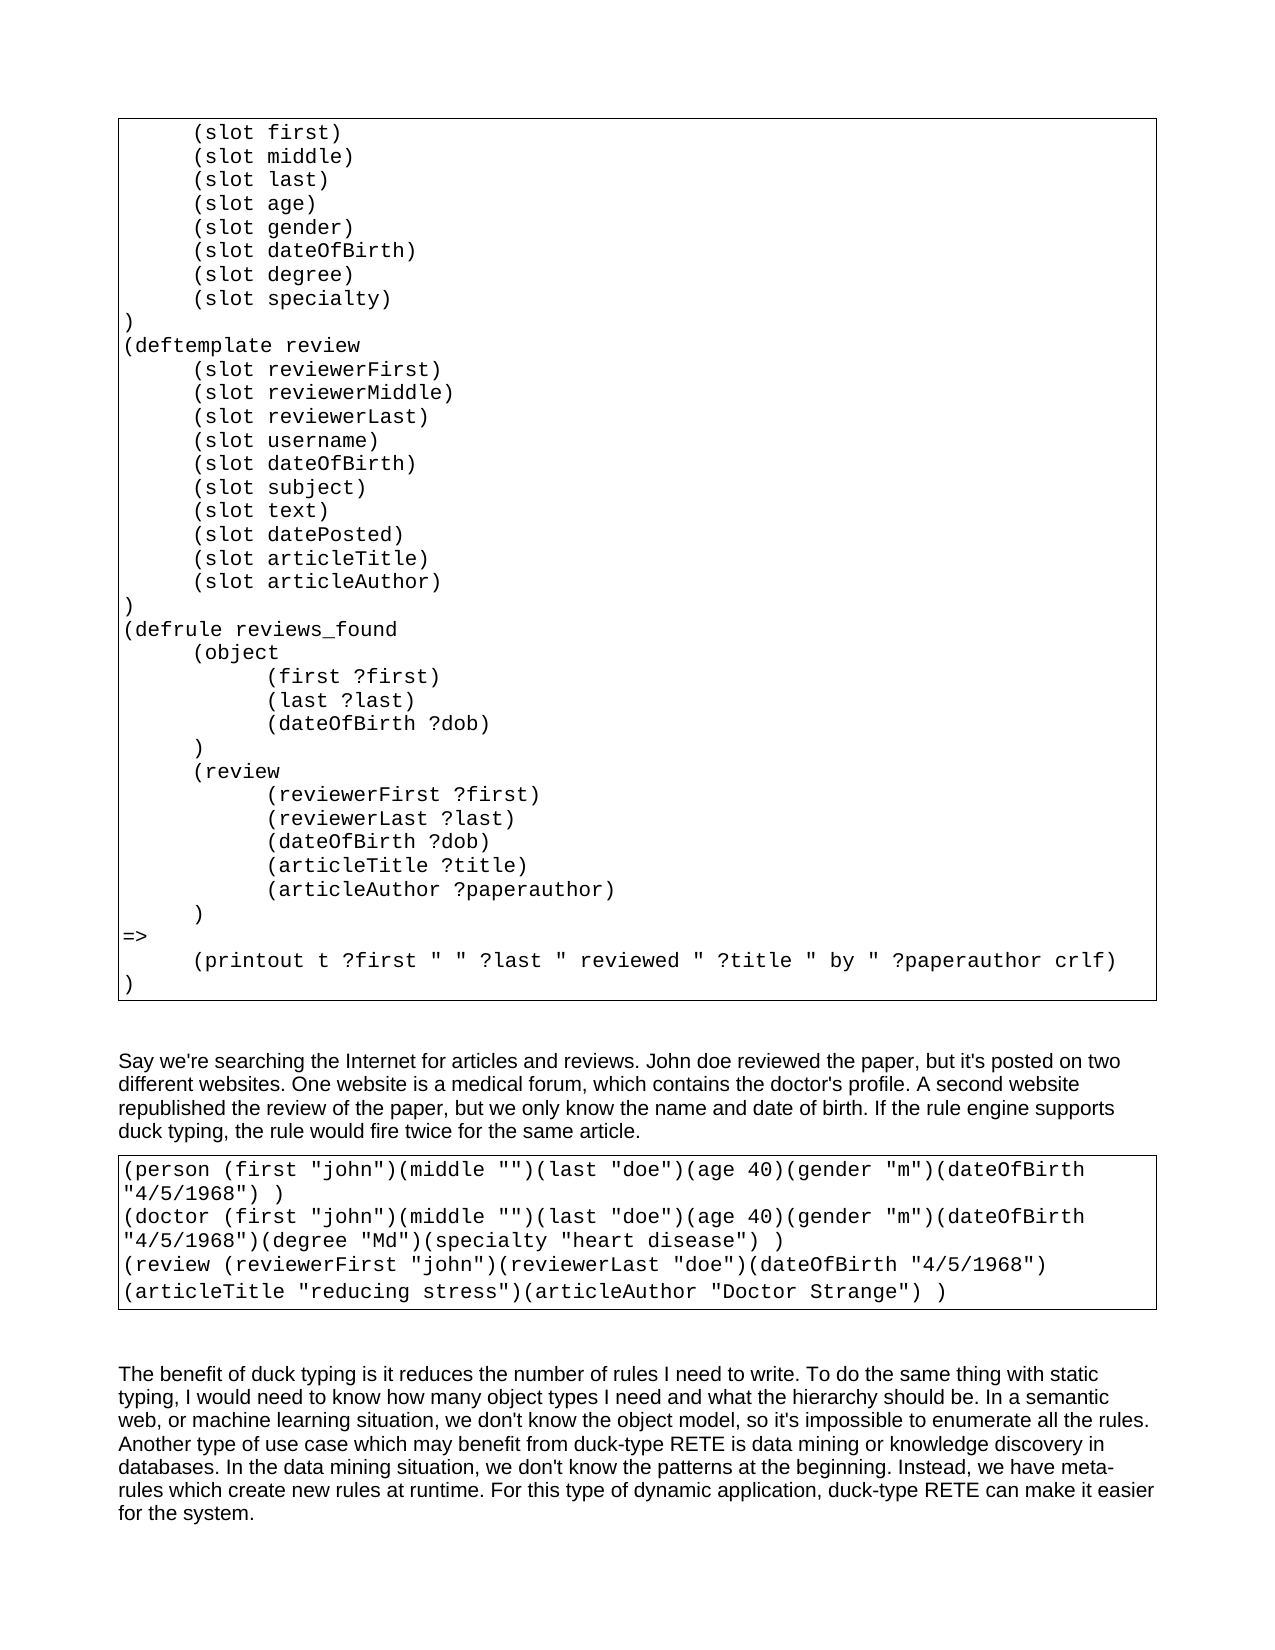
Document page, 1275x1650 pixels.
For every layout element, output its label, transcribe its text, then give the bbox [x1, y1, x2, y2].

text (slot first) (slot middle) (slot last) (slot age) (slot gender) (slot dateOfBirth) (slot degree) (slot specialty) ) (deftemplate review (slot reviewerFirst) (slot reviewerMiddle) (slot reviewerLast) (slot username) (slot dateOfBirth) (slot subject) (slot text) (slot datePosted) (slot articleTitle) (slot articleAuthor) ) (defrule reviews_found (object (first ?first) (last ?last) (dateOfBirth ?dob) ) (review (reviewerFirst ?first) (reviewerLast ?last) (dateOfBirth ?dob) (articleTitle ?title) (articleAuthor ?paperauthor) ) => (printout t ?first " " ?last " reviewed " ?title " by " ?paperauthor crlf) ) [119, 119, 1156, 1000]
text The benefit of duck typing is it reduces the number of rules I need to write. To do the same thing with static typing, I would need to know how many object types I need and what the hierarchy should be. In a semantic web, or machine learning situation, we don't know the object model, so it's impossible to enumerate all the rules. Another type of use case which may benefit from duck-type RETE is data mining or knowledge discovery in databases. In the data mining situation, we don't know the patterns at the beginning. Instead, we have meta-rules which create new rules at runtime. For this type of dynamic application, duck-type RETE can make it easier for the system. [118, 1363, 1157, 1525]
text Say we're searching the Internet for articles and reviews. John doe reviewed the paper, but it's posted on two different websites. One website is a medical forum, which contains the doctor's profile. A second website republished the review of the paper, but we only know the name and date of birth. If the rule engine supports duck typing, the rule would fire twice for the same article. [118, 1050, 1157, 1143]
text (person (first "john")(middle "")(last "doe")(age 40)(gender "m")(dateOfBirth "4/5/1968") ) (doctor (first "john")(middle "")(last "doe")(age 40)(gender "m")(dateOfBirth "4/5/1968")(degree "Md")(specialty "heart disease") ) (review (reviewerFirst "john")(reviewerLast "doe")(dateOfBirth "4/5/1968")(articleTitle "reducing stress")(articleAuthor "Doctor Strange") ) [119, 1156, 1156, 1309]
